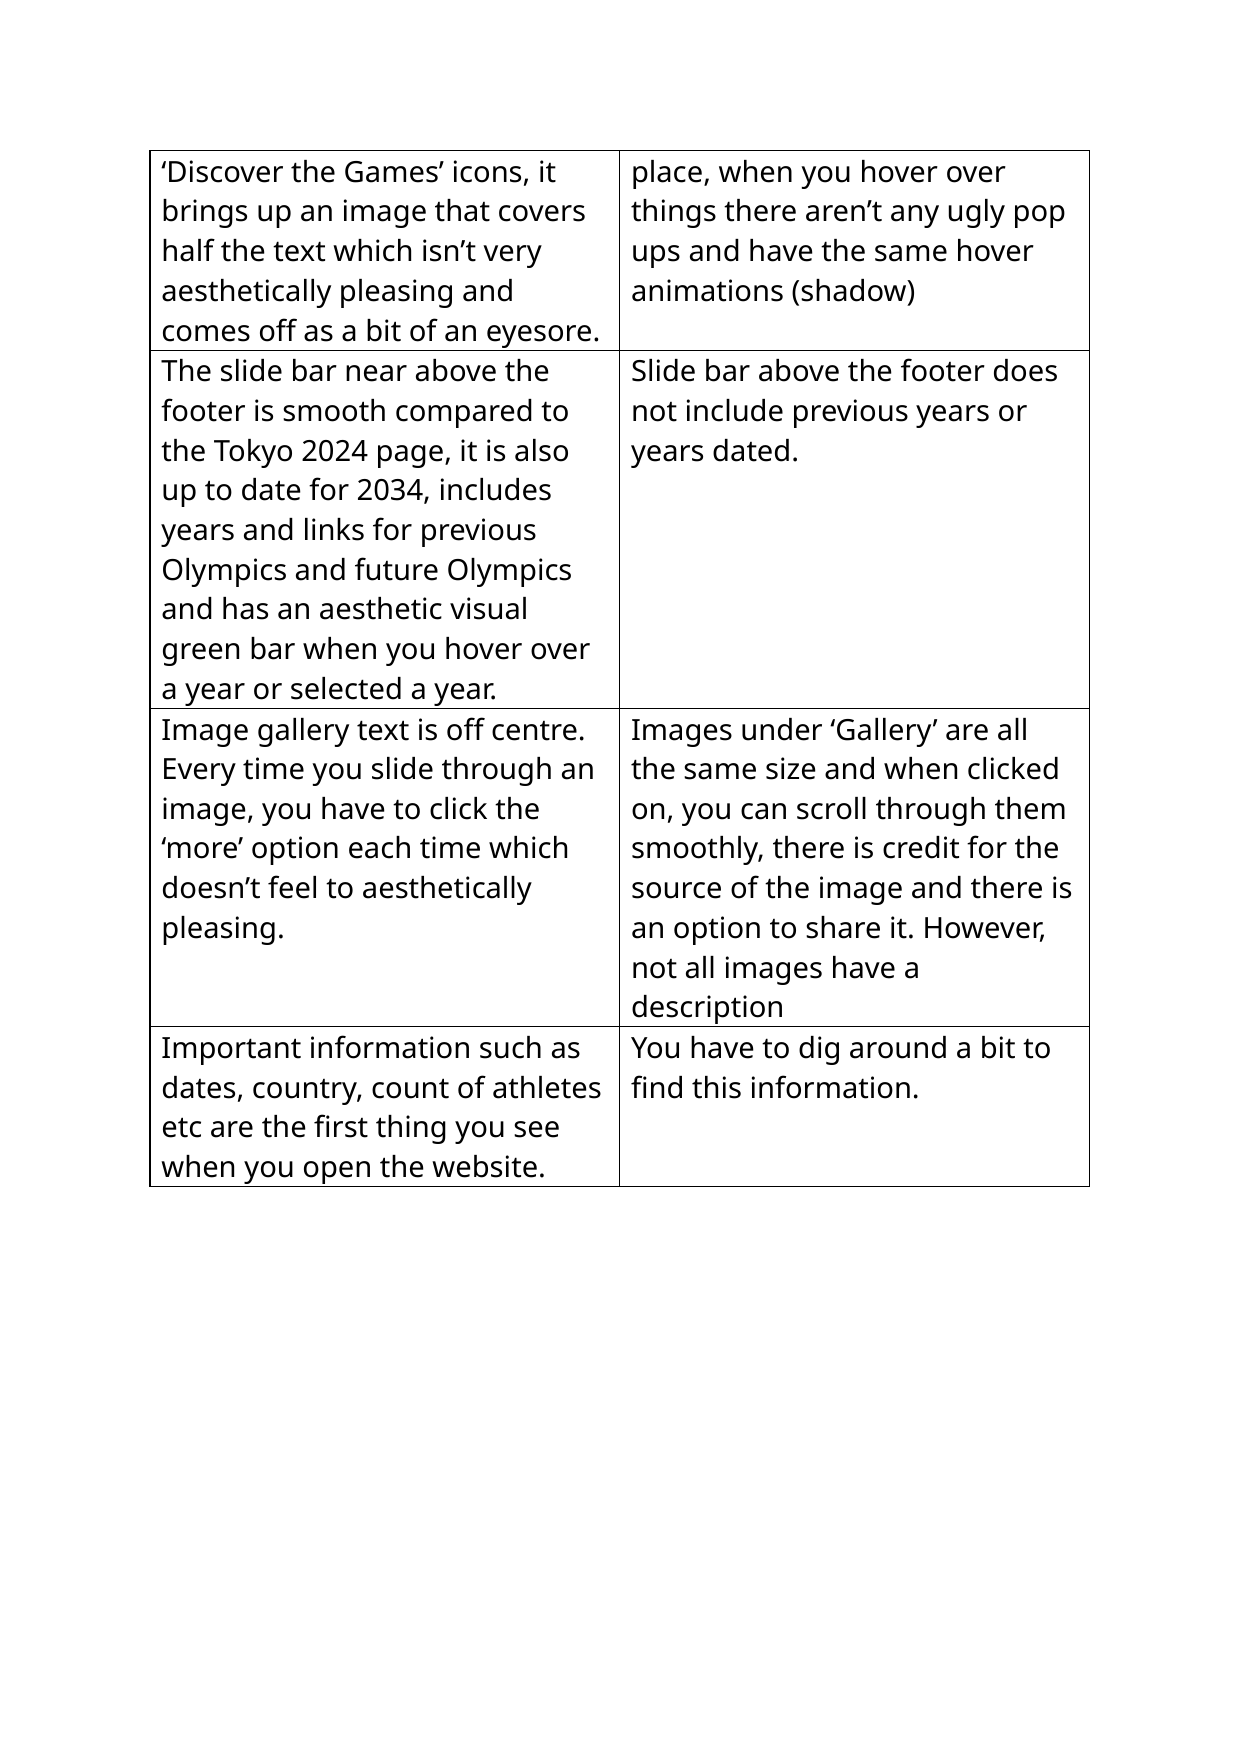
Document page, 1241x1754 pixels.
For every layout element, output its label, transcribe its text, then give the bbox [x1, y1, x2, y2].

table_cell Important information such as dates, country, count of athletes etc are the first thing you see when you open the website. [151, 1027, 619, 1186]
table_cell You have to dig around a bit to find this information. [620, 1027, 1089, 1186]
table_cell Images under ‘Gallery’ are all the same size and when clicked on, you can scroll through them smoothly, there is credit for the source of the image and there is an option to share it. However, not all images have a description [620, 709, 1089, 1026]
table_cell Slide bar above the footer does not include previous years or years dated. [620, 351, 1089, 708]
table_cell The slide bar near above the footer is smooth compared to the Tokyo 2024 page, it is also up to date for 2034, includes years and links for previous Olympics and future Olympics and has an aesthetic visual green bar when you hover over a year or selected a year. [151, 351, 619, 708]
table_cell Image gallery text is off centre. Every time you slide through an image, you have to click the ‘more’ option each time which doesn’t feel to aesthetically pleasing. [151, 709, 619, 1026]
table_cell ‘Discover the Games’ icons, it brings up an image that covers half the text which isn’t very aesthetically pleasing and comes off as a bit of an eyesore. [151, 151, 619, 349]
table_cell place, when you hover over things there aren’t any ugly pop ups and have the same hover animations (shadow) [620, 151, 1089, 349]
